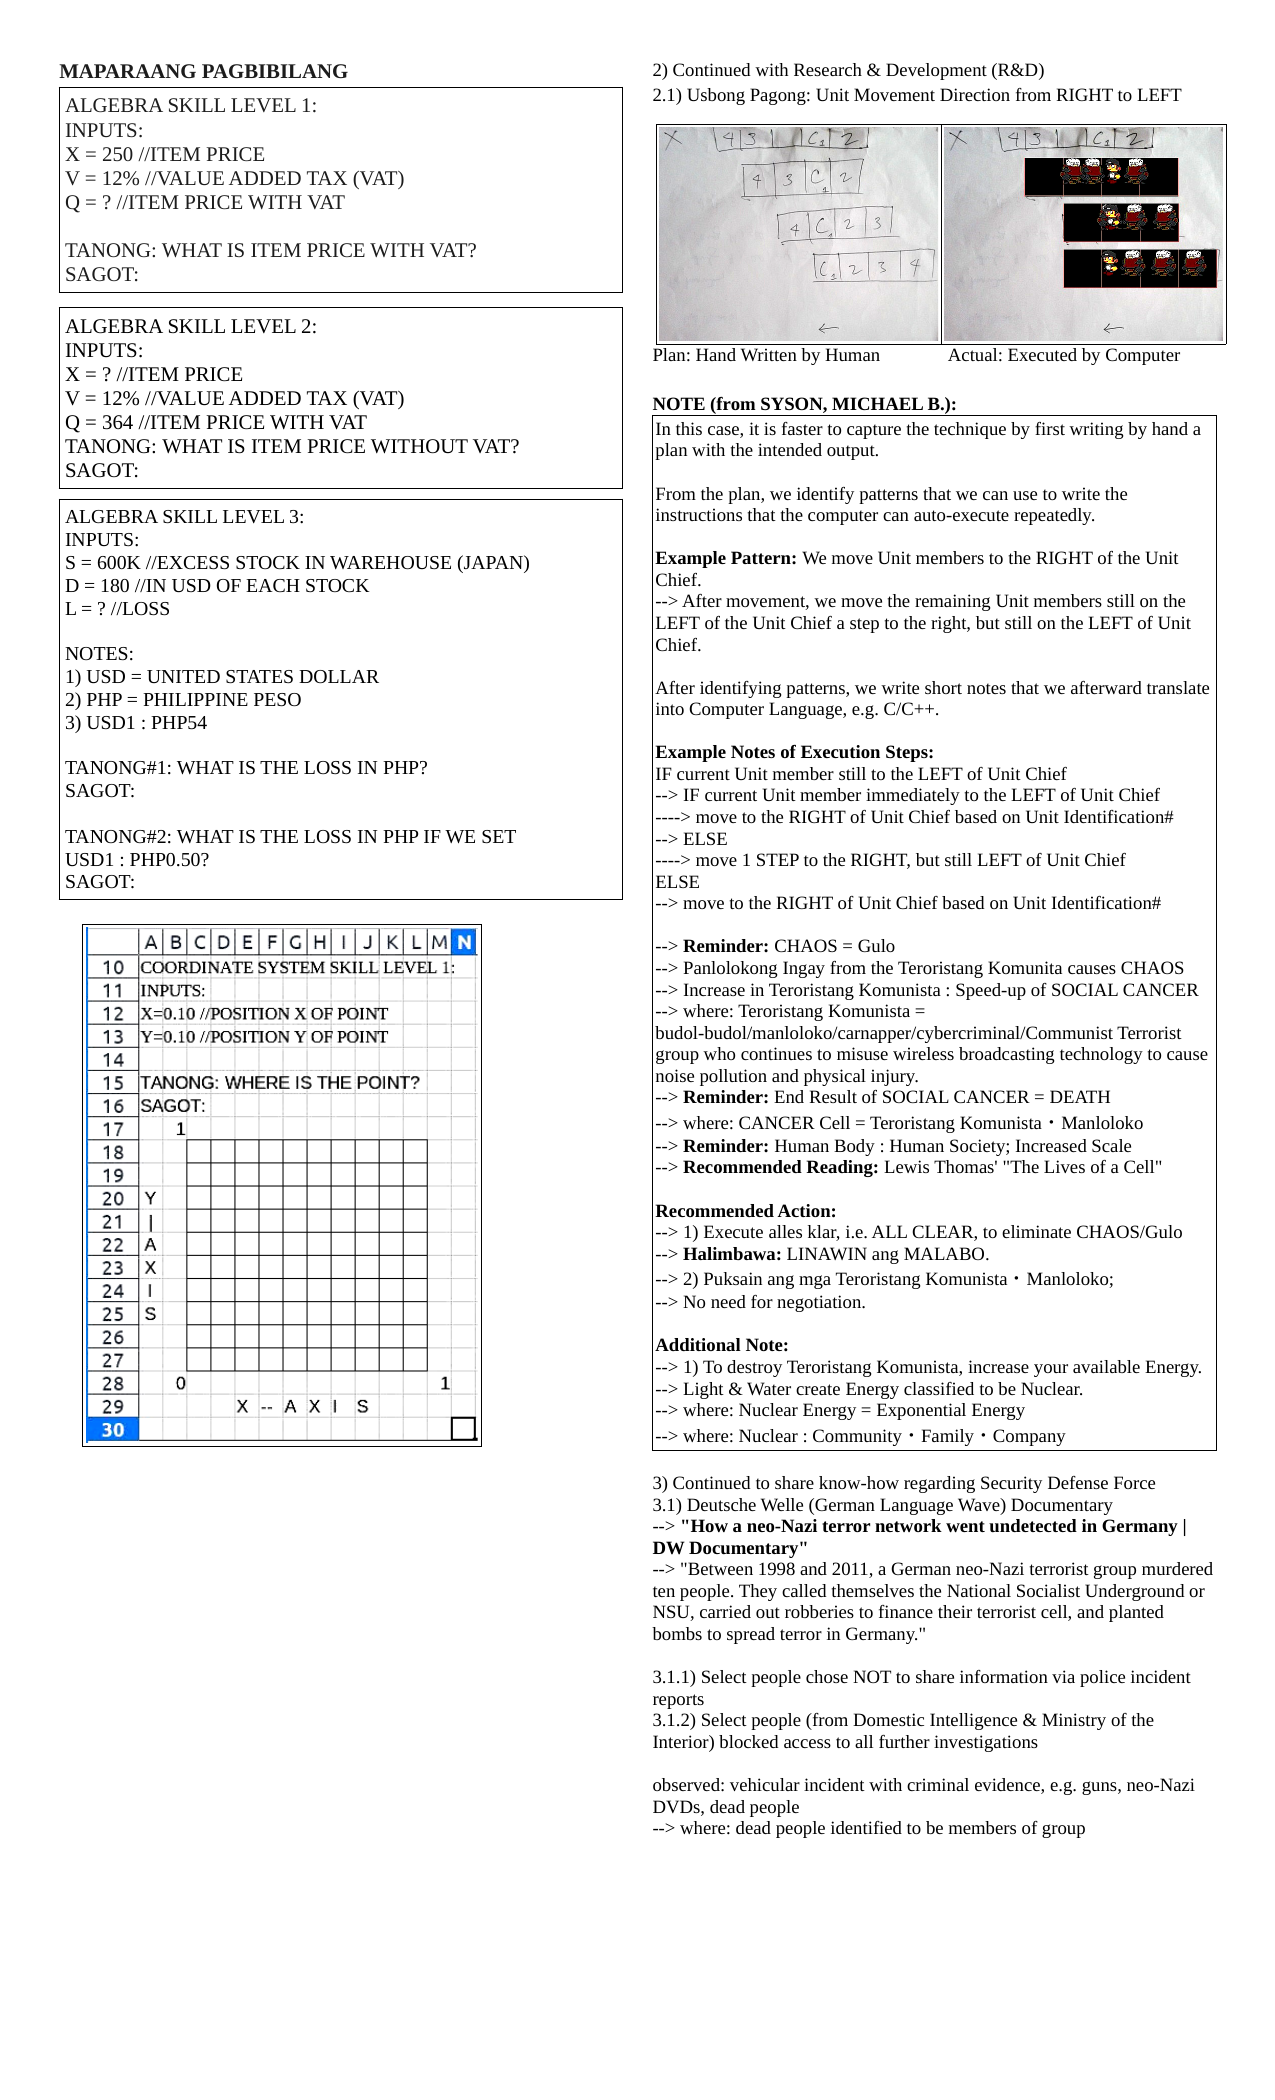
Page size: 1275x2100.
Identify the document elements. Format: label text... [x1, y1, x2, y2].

table_header ALGEBRA SKILL LEVEL 1: INPUTS: X = 250 //ITEM PRICE V = 12% //VALUE ADDED TAX (VAT) Q = ? //ITEM PRICE WITH VAT TANONG: WHAT IS ITEM PRICE WITH VAT? SAGOT: [60, 88, 622, 292]
table_header ALGEBRA SKILL LEVEL 3: INPUTS: S = 600K //EXCESS STOCK IN WAREHOUSE (JAPAN) D = 180 //IN USD OF EACH STOCK L = ? //LOSS NOTES: 1) USD = UNITED STATES DOLLAR 2) PHP = PHILIPPINE PESO 3) USD1 : PHP54 TANONG#1: WHAT IS THE LOSS IN PHP? SAGOT: TANONG#2: WHAT IS THE LOSS IN PHP IF WE SET USD1 : PHP0.50? SAGOT: [60, 500, 622, 899]
text --> "Between 1998 and 2011, a German neo-Nazi terrorist group murdered ten people. They called themselves the National Socialist Underground or NSU, carried out robberies to finance their terrorist cell, and planted bombs to spread terror in Germany." [652, 1558, 1216, 1644]
text --> "How a neo-Nazi terror network went undetected in Germany | DW Documentary" [652, 1515, 1216, 1558]
text 2) Continued with Research & Development (R&D) [652, 59, 1216, 81]
text MAPARAANG PAGBIBILANG [59, 59, 623, 83]
text NOTE (from SYSON, MICHAEL B.): [652, 393, 1216, 415]
picture [86, 927, 478, 1443]
text 3) Continued to share know-how regarding Security Defense Force [652, 1472, 1216, 1494]
text 3.1.2) Select people (from Domestic Intelligence & Ministry of the Interior) blocked access to all further investigations [652, 1709, 1216, 1752]
table_header ALGEBRA SKILL LEVEL 2: INPUTS: X = ? //ITEM PRICE V = 12% //VALUE ADDED TAX (VAT) Q = 364 //ITEM PRICE WITH VAT TANONG: WHAT IS ITEM PRICE WITHOUT VAT? SAGOT: [60, 308, 622, 488]
text 3.1.1) Select people chose NOT to share information via police incident reports [652, 1666, 1216, 1709]
text [942, 125, 1226, 344]
text 2.1) Usbong Pagong: Unit Movement Direction from RIGHT to LEFT [652, 84, 1216, 105]
text 3.1) Deutsche Welle (German Language Wave) Documentary [652, 1494, 1216, 1515]
table_header In this case, it is faster to capture the technique by first writing by hand a plan with the intended output. From the plan, we identify patterns that we can use to write the instructions that the computer can auto-execute repeatedly. Example Pattern: We move Unit members to the RIGHT of the Unit Chief. --> After movement, we move the remaining Unit members still on the LEFT of the Unit Chief a step to the right, but still on the LEFT of Unit Chief. After identifying patterns, we write short notes that we afterward translate into Computer Language, e.g. C/C++. Example Notes of Execution Steps: IF current Unit member still to the LEFT of Unit Chief --> IF current Unit member immediately to the LEFT of Unit Chief ----> move to the RIGHT of Unit Chief based on Unit Identification# --> ELSE ----> move 1 STEP to the RIGHT, but still LEFT of Unit Chief ELSE --> move to the RIGHT of Unit Chief based on Unit Identification# --> Reminder: CHAOS = Gulo --> Panlolokong Ingay from the Teroristang Komunita causes CHAOS --> Increase in Teroristang Komunista : Speed-up of SOCIAL CANCER --> where: Teroristang Komunista = budol-budol/manloloko/carnapper/cybercriminal/Communist Terrorist group who continues to misuse wireless broadcasting technology to cause noise pollution and physical injury. --> Reminder: End Result of SOCIAL CANCER = DEATH --> where: CANCER Cell = Teroristang Komunista・Manloloko --> Reminder: Human Body : Human Society; Increased Scale --> Recommended Reading: Lewis Thomas' "The Lives of a Cell" Recommended Action: --> 1) Execute alles klar, i.e. ALL CLEAR, to eliminate CHAOS/Gulo --> Halimbawa: LINAWIN ang MALABO. --> 2) Puksain ang mga Teroristang Komunista・Manloloko; --> No need for negotiation. Additional Note: --> 1) To destroy Teroristang Komunista, increase your available Energy. --> Light & Water create Energy classified to be Nuclear. --> where: Nuclear Energy = Exponential Energy --> where: Nuclear : Community・Family・Company [653, 416, 1216, 1450]
text --> where: dead people identified to be members of group [652, 1817, 1216, 1839]
text Plan: Hand Written by Human Actual: Executed by Computer [652, 109, 1216, 365]
text observed: vehicular incident with criminal evidence, e.g. guns, neo-Nazi DVDs, dead people [652, 1774, 1216, 1817]
